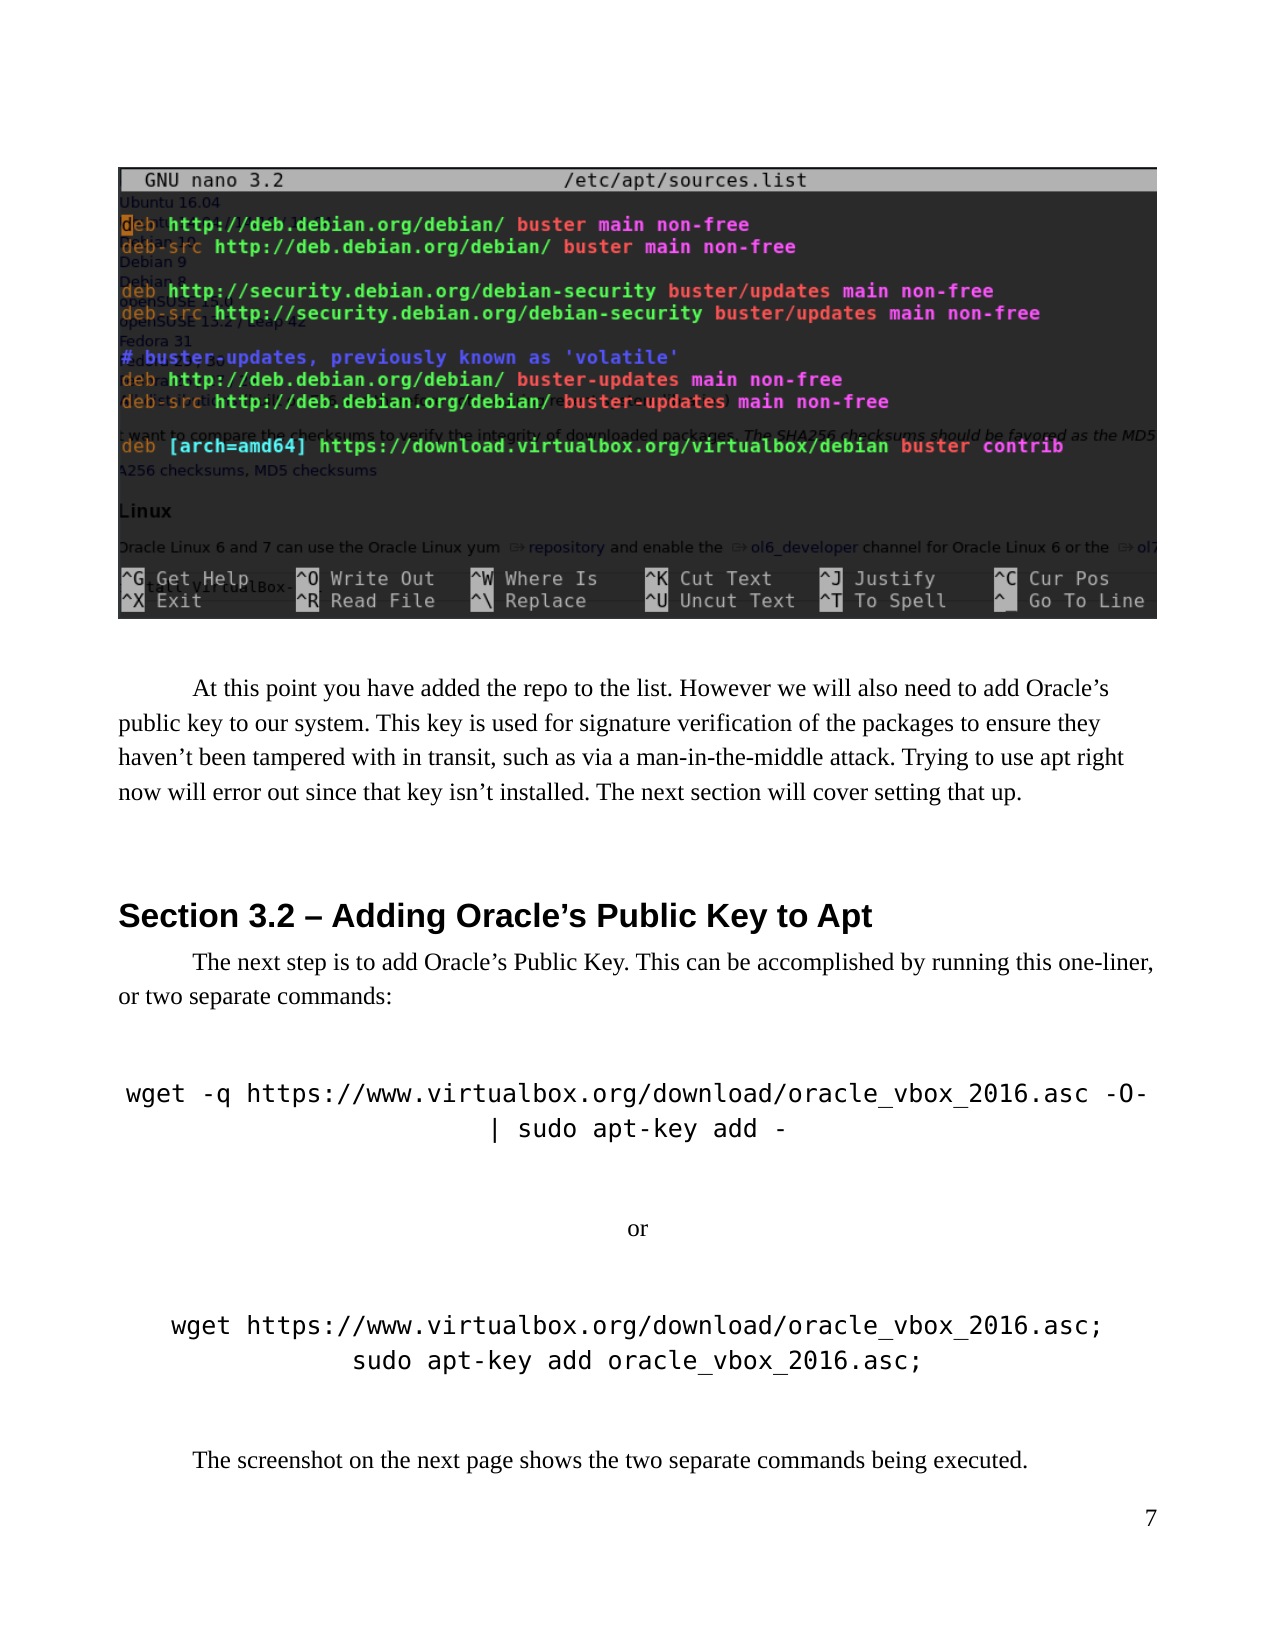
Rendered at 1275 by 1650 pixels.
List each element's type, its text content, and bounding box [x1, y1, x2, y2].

subtitle Section 3.2 – Adding Oracle’s Public Key to Apt [118, 896, 1157, 934]
picture [118, 167, 1157, 619]
text At this point you have added the repo to the list. However we will also need to add Oracle’s public key to our system. This key is used for signature verification of the packages to ensure they haven’t been tampered with in transit, such as via a man-in-the-middle attack. Trying to use apt right now will error out since that key isn’t installed. The next section will cover setting that up. [118, 673, 1157, 805]
text wget https://www.virtualbox.org/download/oracle_vbox_2016.asc; sudo apt-key add oracle_vbox_2016.asc; [118, 1311, 1157, 1375]
text wget -q https://www.virtualbox.org/download/oracle_vbox_2016.asc -O- | sudo apt-key add - [118, 1079, 1157, 1143]
text The screenshot on the next page shows the two separate commands being executed. [118, 1445, 1157, 1473]
text The next step is to add Oracle’s Public Key. This can be accomplished by running this one-liner, or two separate commands: [118, 947, 1157, 1010]
text or [118, 1213, 1157, 1242]
